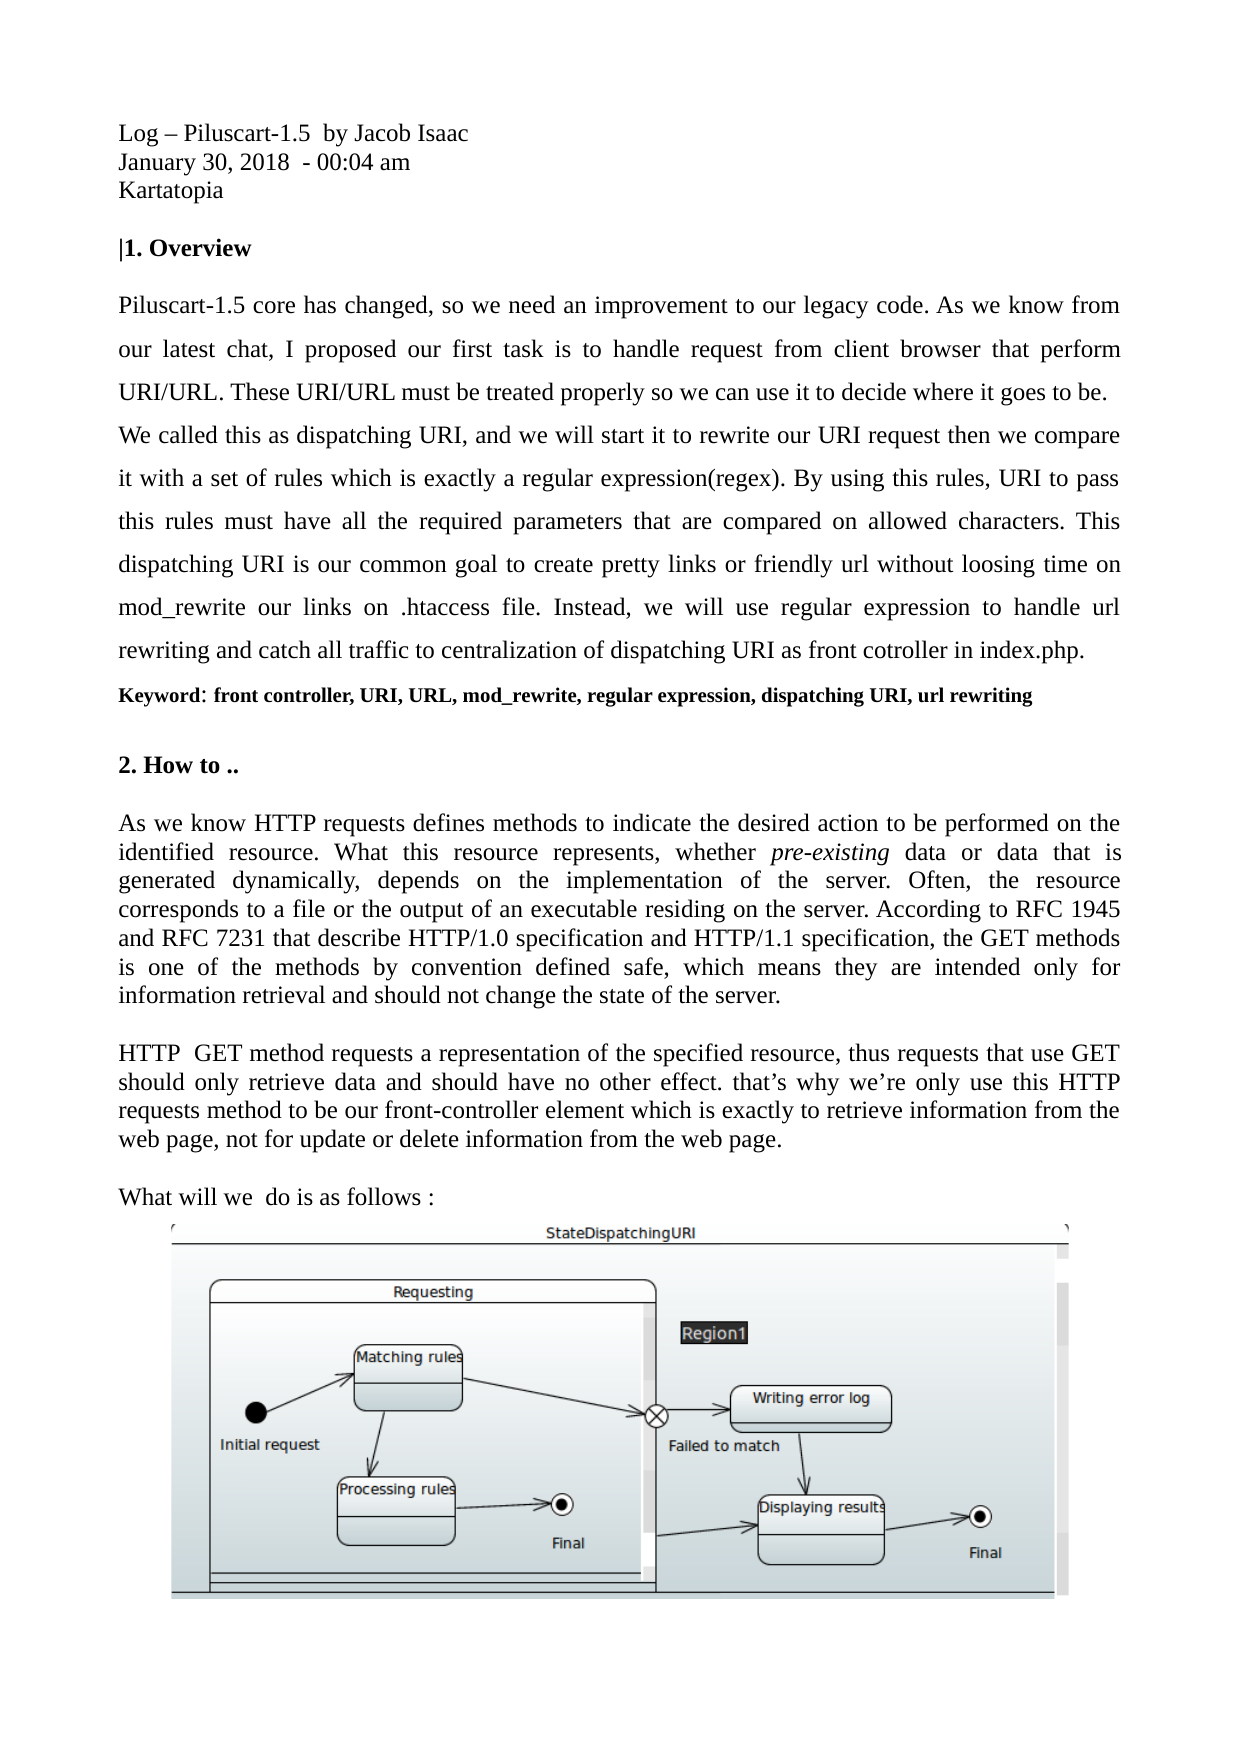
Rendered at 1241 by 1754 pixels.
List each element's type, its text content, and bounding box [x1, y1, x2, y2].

text Piluscart-1.5 core has changed, so we need an improvement to our legacy code. As we know from our latest chat, I proposed our first task is to handle request from client browser that perform URI/URL. These URI/URL must be treated properly so we can use it to decide where it goes to be. [118, 291, 1122, 406]
text Keyword: front controller, URI, URL, mod_rewrite, regular expression, dispatching URI, url rewriting [118, 679, 1122, 707]
text We called this as dispatching URI, and we will start it to rewrite our URI request then we compare it with a set of rules which is exactly a regular expression(regex). By using this rules, URI to pass this rules must have all the required parameters that are compared on allowed characters. This dispatching URI is our common goal to create pretty links or friendly url without loosing time on mod_rewrite our links on .htaccess file. Instead, we will use regular expression to handle url rewriting and catch all traffic to centralization of dispatching URI as front cotroller in index.php. [118, 420, 1122, 664]
text What will we do is as follows : [118, 1182, 1122, 1211]
text Log – Piluscart-1.5 by Jacob Isaac January 30, 2018 - 00:04 am Kartatopia [118, 118, 1122, 204]
text |1. Overview [118, 233, 1122, 262]
picture [171, 1224, 1069, 1599]
text As we know HTTP requests defines methods to indicate the desired action to be performed on the identified resource. What this resource represents, whether pre-existing data or data that is generated dynamically, depends on the implementation of the server. Often, the resource corresponds to a file or the output of an executable residing on the server. According to RFC 1945 and RFC 7231 that describe HTTP/1.0 specification and HTTP/1.1 specification, the GET methods is one of the methods by convention defined safe, which means they are intended only for information retrieval and should not change the state of the server. [118, 808, 1122, 1009]
text HTTP GET method requests a representation of the specified resource, thus requests that use GET should only retrieve data and should have no other effect. that’s why we’re only use this HTTP requests method to be our front-controller element which is exactly to retrieve information from the web page, not for update or delete information from the web page. [118, 1038, 1122, 1153]
text 2. How to .. [118, 751, 1122, 779]
